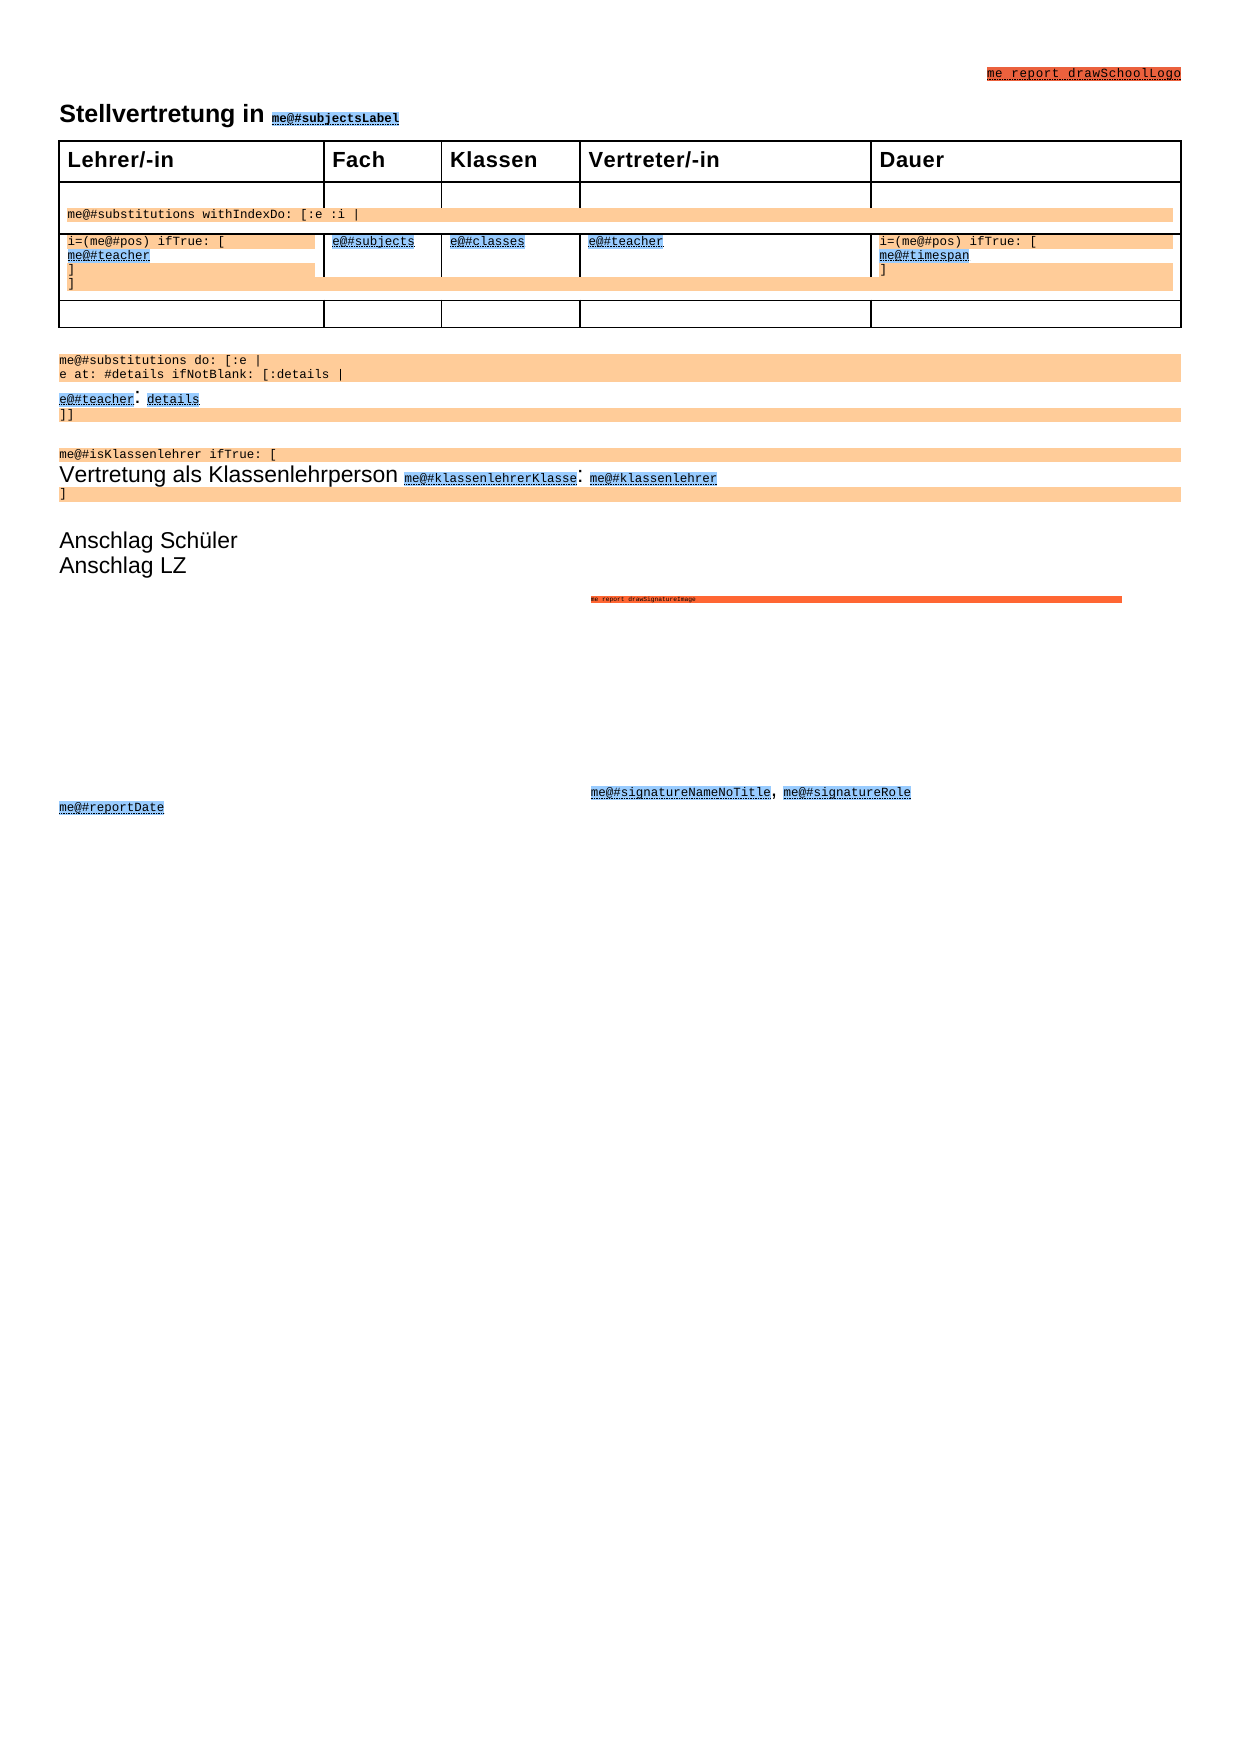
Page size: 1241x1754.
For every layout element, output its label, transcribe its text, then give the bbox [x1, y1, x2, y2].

table_cell e@#subjects [325, 235, 441, 277]
text me@#substitutions do: [:e | [59, 354, 1181, 368]
subtitle Stellvertretung in me@#subjectsLabel [59, 100, 1181, 128]
table_cell [872, 301, 1180, 327]
text me@#reportDate [164, 801, 1181, 815]
table_cell me@#substitutions withIndexDo: [:e :i | [60, 208, 1180, 233]
table_cell i=(me@#pos) ifTrue: [ me@#teacher ] [150, 235, 323, 277]
text me@#isKlassenlehrer ifTrue: [ [59, 448, 1181, 462]
table_header me report drawSchoolLogo [687, 59, 1181, 81]
table_cell [325, 301, 441, 327]
table_cell [60, 183, 323, 208]
text Anschlag Schüler [59, 527, 1181, 553]
table_header [59, 59, 687, 81]
table_cell e@#teacher [581, 235, 870, 277]
text me@#signatureNameNoTitle, me@#signatureRole [591, 775, 1181, 801]
text me report drawSignatureImage [591, 596, 1122, 603]
table_cell [60, 301, 323, 327]
text e@#teacher: details [59, 382, 1181, 408]
table_header Fach [325, 142, 441, 181]
table_cell [442, 301, 579, 327]
text e at: #details ifNotBlank: [:details | [59, 368, 1181, 382]
table_cell i=(me@#pos) ifTrue: [ me@#timespan ] [969, 235, 1180, 277]
text Anschlag LZ [59, 553, 1181, 578]
table_cell e@#classes [442, 235, 579, 277]
table_cell [581, 301, 870, 327]
table_cell ] [60, 277, 1180, 299]
text ] [59, 487, 1181, 502]
table_cell [581, 183, 870, 208]
table_header Lehrer/-in [60, 142, 323, 181]
table_header Dauer [872, 142, 1180, 181]
table_cell [442, 183, 579, 208]
text Vertretung als Klassenlehrperson me@#klassenlehrerKlasse: me@#klassenlehrer [59, 462, 1181, 487]
text ]] [59, 408, 1181, 422]
table_header Vertreter/-in [581, 142, 870, 181]
table_cell [325, 183, 441, 208]
table_cell [872, 183, 1180, 208]
table_header Klassen [442, 142, 579, 181]
